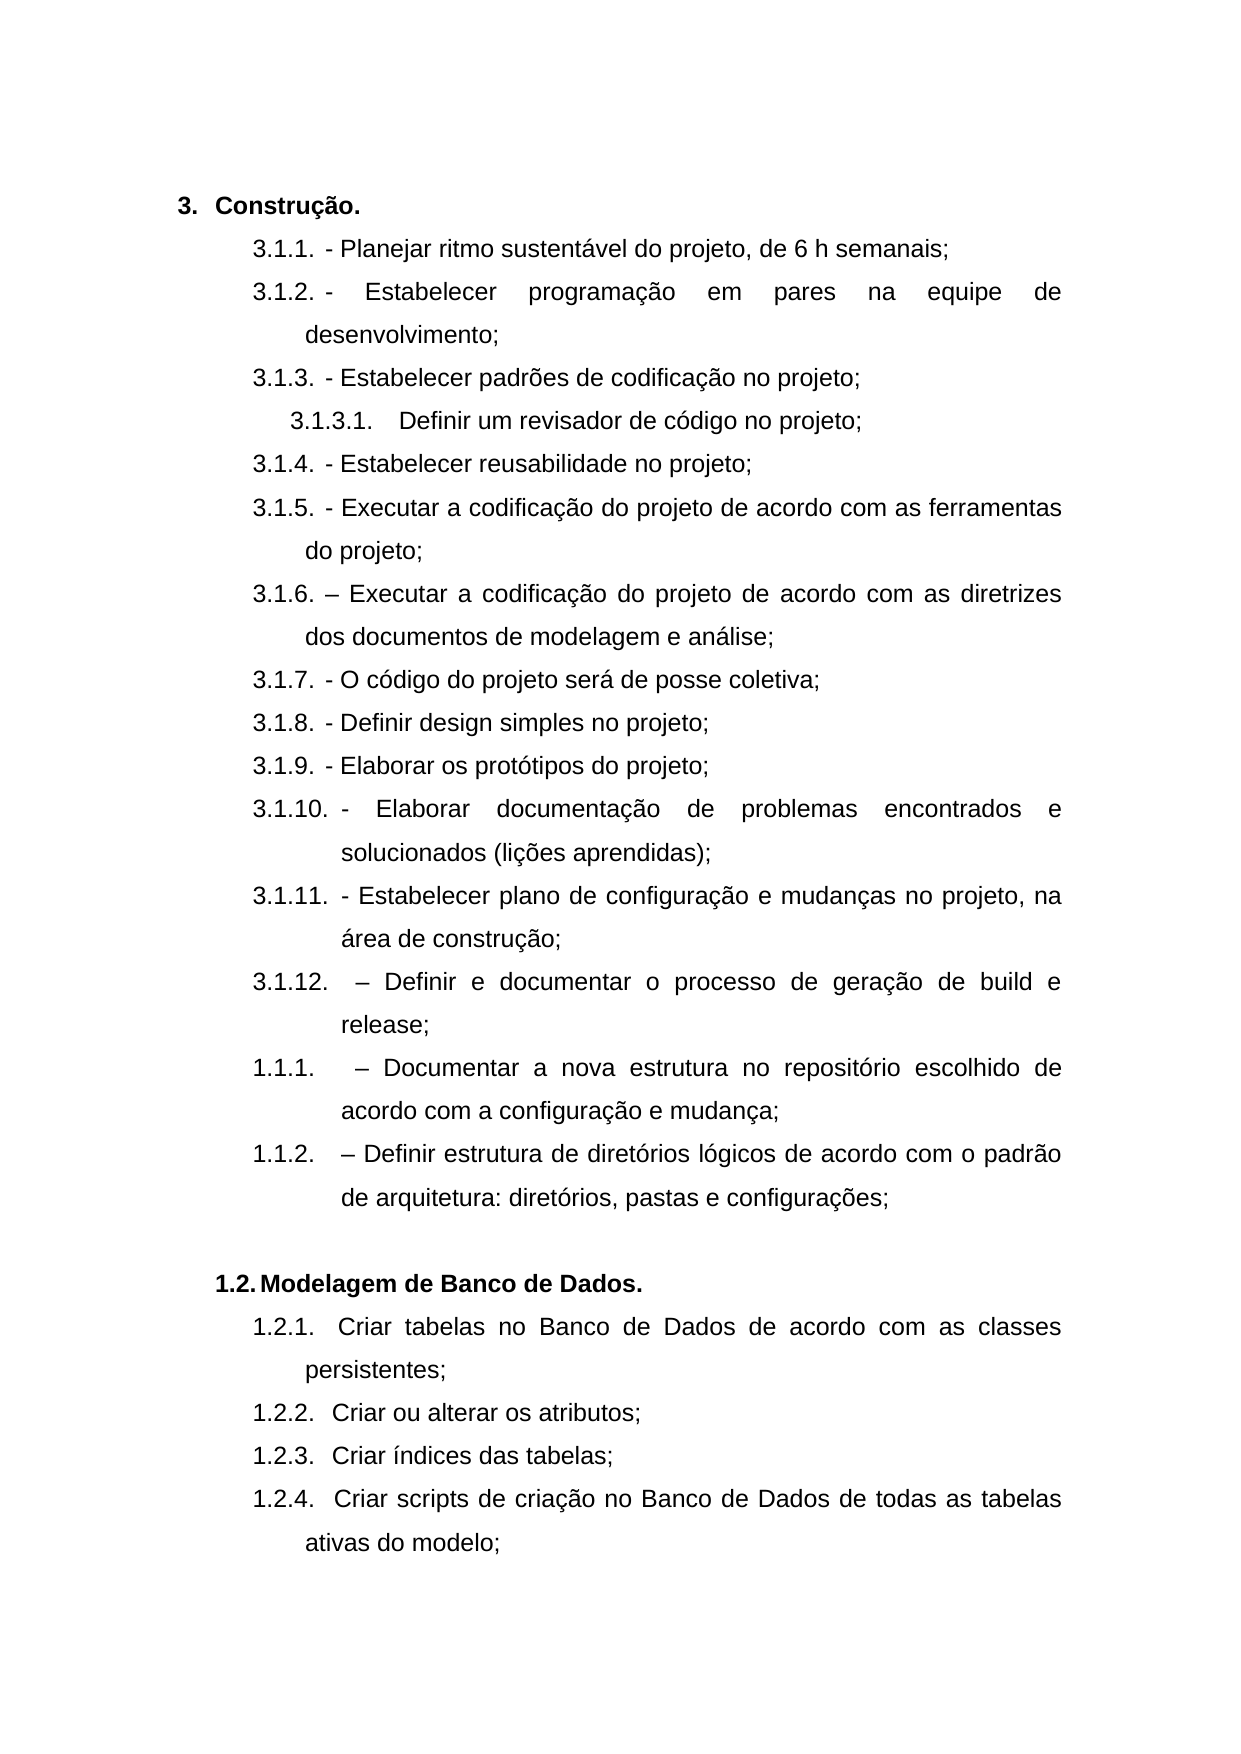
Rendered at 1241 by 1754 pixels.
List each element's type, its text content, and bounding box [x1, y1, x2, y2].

list - Executar a codificação do projeto de acordo com as ferramentas do projeto; [252, 493, 1063, 564]
list Construção. [177, 191, 1063, 219]
list - Estabelecer programação em pares na equipe de desenvolvimento; [252, 277, 1063, 349]
list Definir um revisador de código no projeto; [290, 406, 1063, 435]
list - Planejar ritmo sustentável do projeto, de 6 h semanais; [252, 234, 1063, 263]
list - Estabelecer plano de configuração e mudanças no projeto, na área de construção; [252, 881, 1063, 953]
list – Definir estrutura de diretórios lógicos de acordo com o padrão de arquitetura: diretórios, pastas e configurações; [252, 1139, 1063, 1211]
list - Estabelecer padrões de codificação no projeto; [252, 363, 1063, 392]
list Modelagem de Banco de Dados. [215, 1269, 1063, 1298]
list - Elaborar documentação de problemas encontrados e solucionados (lições aprendidas); [252, 794, 1063, 866]
list - Estabelecer reusabilidade no projeto; [252, 449, 1063, 478]
list - O código do projeto será de posse coletiva; [252, 665, 1063, 694]
list Criar índices das tabelas; [252, 1441, 1063, 1470]
list - Definir design simples no projeto; [252, 708, 1063, 737]
list – Executar a codificação do projeto de acordo com as diretrizes dos documentos de modelagem e análise; [252, 579, 1063, 651]
list Criar ou alterar os atributos; [252, 1398, 1063, 1427]
list Criar scripts de criação no Banco de Dados de todas as tabelas ativas do modelo; [252, 1484, 1063, 1556]
list – Definir e documentar o processo de geração de build e release; [252, 967, 1063, 1039]
list – Documentar a nova estrutura no repositório escolhido de acordo com a configuração e mudança; [252, 1053, 1063, 1125]
list - Elaborar os protótipos do projeto; [252, 751, 1063, 780]
list Criar tabelas no Banco de Dados de acordo com as classes persistentes; [252, 1312, 1063, 1384]
